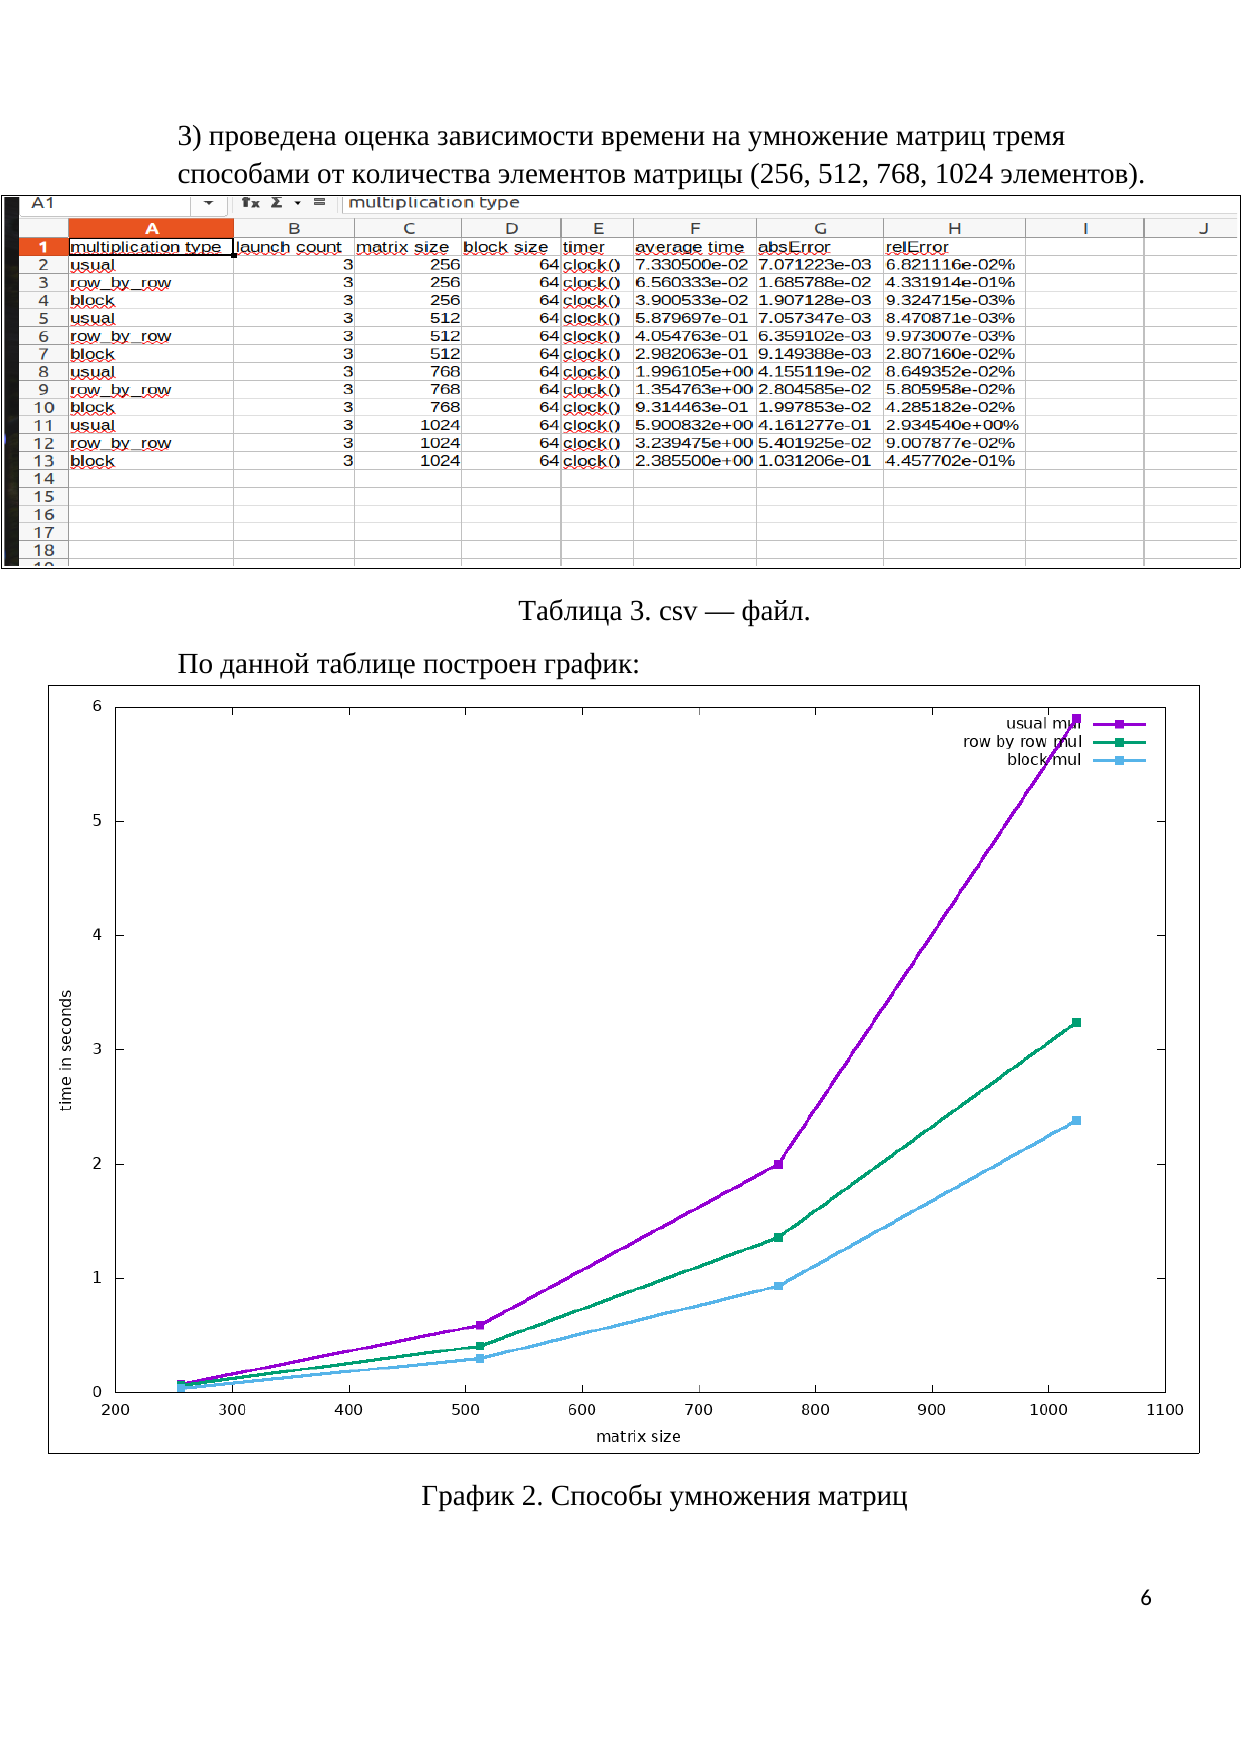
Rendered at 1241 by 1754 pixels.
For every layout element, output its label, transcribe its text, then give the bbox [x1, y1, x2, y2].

text [2, 196, 1240, 568]
picture [50, 688, 1197, 1450]
text По данной таблице построен график: [177, 646, 1152, 679]
text Таблица 3. csv — файл. [177, 569, 1152, 626]
picture [4, 197, 241, 566]
text График 2. Способы умножения матриц [177, 1454, 1152, 1511]
text 3) проведена оценка зависимости времени на умножение матриц тремя способами от количества элементов матрицы (256, 512, 768, 1024 элементов). [177, 118, 1152, 190]
text [49, 686, 1199, 1453]
